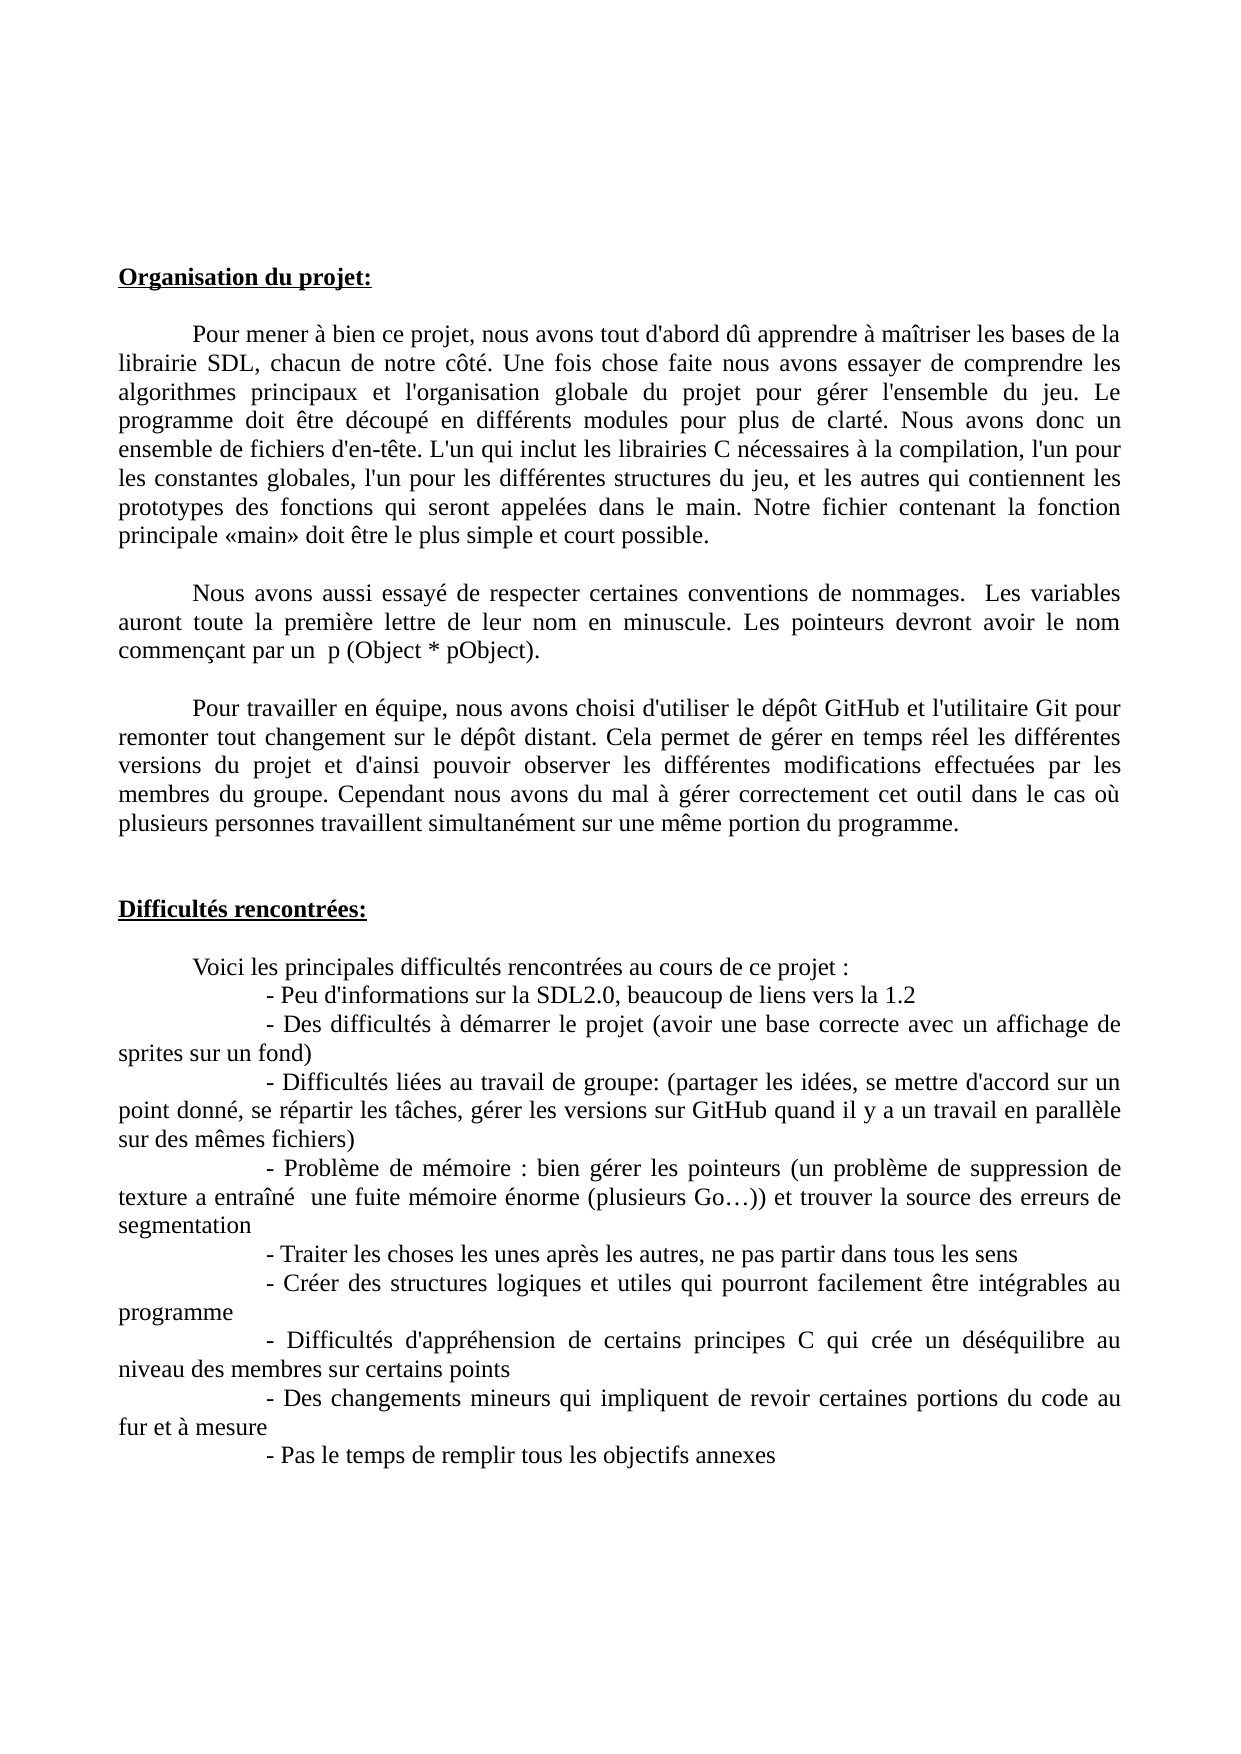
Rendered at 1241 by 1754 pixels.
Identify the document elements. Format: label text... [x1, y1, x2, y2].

text Difficultés rencontrées: [118, 894, 1122, 923]
text - Traiter les choses les unes après les autres, ne pas partir dans tous les sens [118, 1239, 1122, 1268]
text - Pas le temps de remplir tous les objectifs annexes [118, 1441, 1122, 1469]
text - Problème de mémoire : bien gérer les pointeurs (un problème de suppression de texture a entraîné une fuite mémoire énorme (plusieurs Go…)) et trouver la source des erreurs de segmentation [118, 1153, 1122, 1239]
text Organisation du projet: [118, 262, 1122, 291]
text - Difficultés liées au travail de groupe: (partager les idées, se mettre d'accord sur un point donné, se répartir les tâches, gérer les versions sur GitHub quand il y a un travail en parallèle sur des mêmes fichiers) [118, 1067, 1122, 1153]
text - Difficultés d'appréhension de certains principes C qui crée un déséquilibre au niveau des membres sur certains points [118, 1326, 1122, 1383]
text Pour mener à bien ce projet, nous avons tout d'abord dû apprendre à maîtriser les bases de la librairie SDL, chacun de notre côté. Une fois chose faite nous avons essayer de comprendre les algorithmes principaux et l'organisation globale du projet pour gérer l'ensemble du jeu. Le programme doit être découpé en différents modules pour plus de clarté. Nous avons donc un ensemble de fichiers d'en-tête. L'un qui inclut les librairies C nécessaires à la compilation, l'un pour les constantes globales, l'un pour les différentes structures du jeu, et les autres qui contiennent les prototypes des fonctions qui seront appelées dans le main. Notre fichier contenant la fonction principale «main» doit être le plus simple et court possible. [118, 319, 1122, 549]
text - Créer des structures logiques et utiles qui pourront facilement être intégrables au programme [118, 1268, 1122, 1326]
text - Des changements mineurs qui impliquent de revoir certaines portions du code au fur et à mesure [118, 1383, 1122, 1441]
text - Peu d'informations sur la SDL2.0, beaucoup de liens vers la 1.2 [118, 981, 1122, 1009]
text Voici les principales difficultés rencontrées au cours de ce projet : [118, 952, 1122, 981]
text - Des difficultés à démarrer le projet (avoir une base correcte avec un affichage de sprites sur un fond) [118, 1009, 1122, 1067]
text Pour travailler en équipe, nous avons choisi d'utiliser le dépôt GitHub et l'utilitaire Git pour remonter tout changement sur le dépôt distant. Cela permet de gérer en temps réel les différentes versions du projet et d'ainsi pouvoir observer les différentes modifications effectuées par les membres du groupe. Cependant nous avons du mal à gérer correctement cet outil dans le cas où plusieurs personnes travaillent simultanément sur une même portion du programme. [118, 693, 1122, 837]
text Nous avons aussi essayé de respecter certaines conventions de nommages. Les variables auront toute la première lettre de leur nom en minuscule. Les pointeurs devront avoir le nom commençant par un p (Object * pObject). [118, 578, 1122, 664]
